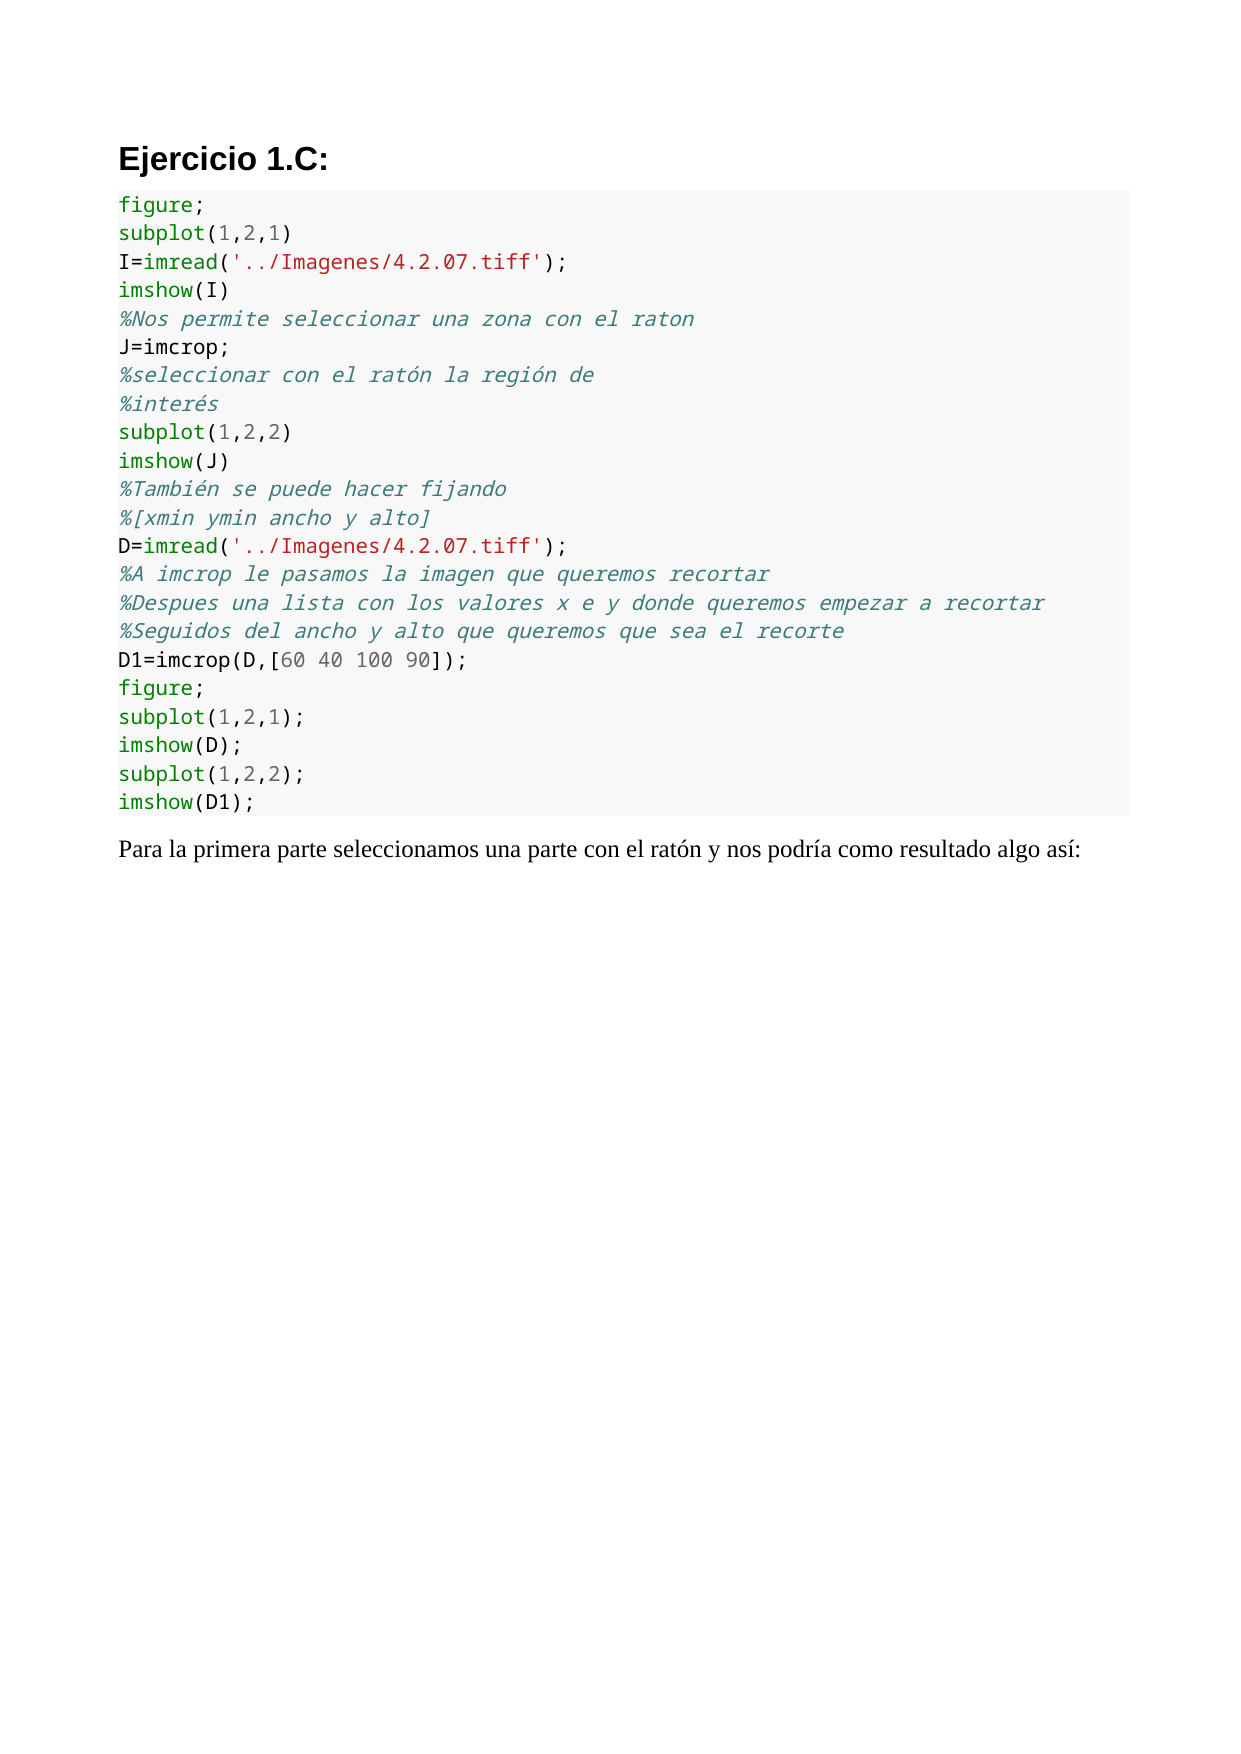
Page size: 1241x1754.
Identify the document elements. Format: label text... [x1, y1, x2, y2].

subtitle Ejercicio 1.C: [118, 139, 1122, 177]
text Para la primera parte seleccionamos una parte con el ratón y nos podría como resultado algo así: [118, 834, 1122, 863]
